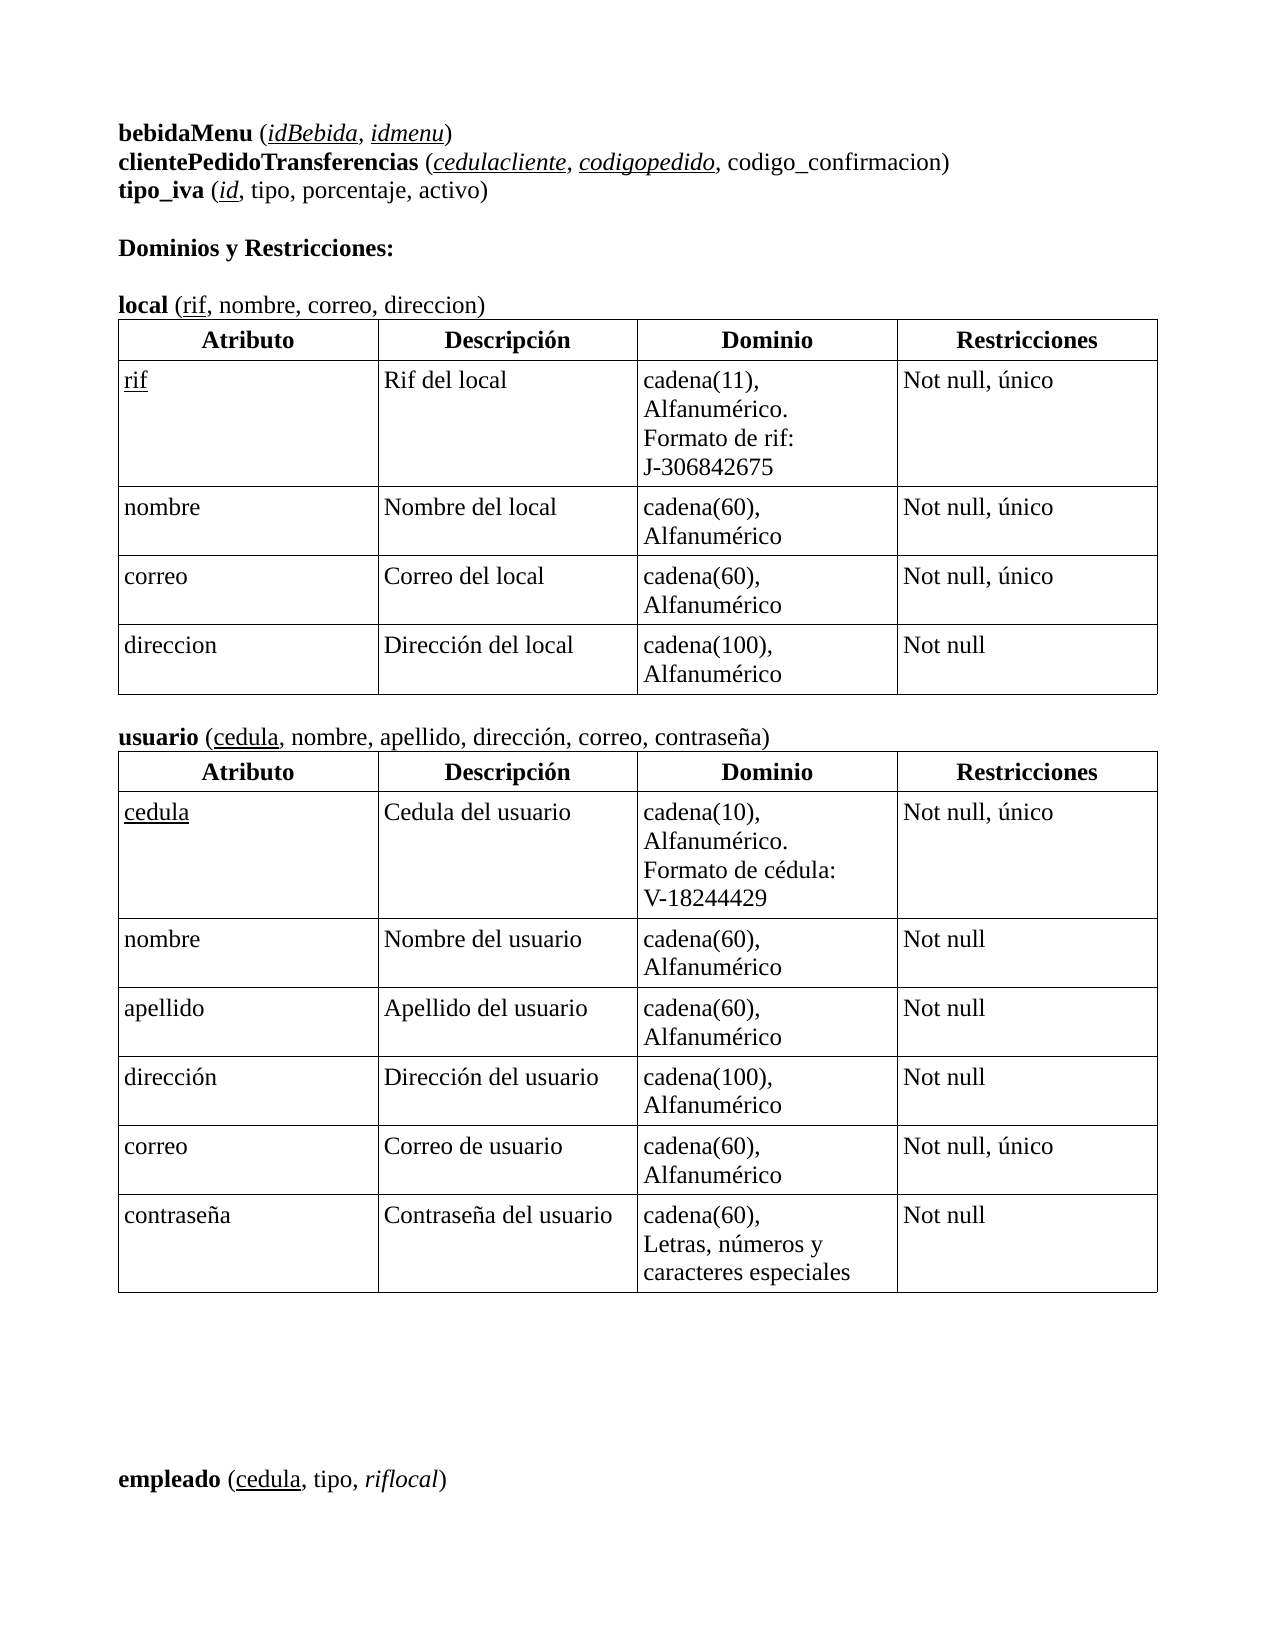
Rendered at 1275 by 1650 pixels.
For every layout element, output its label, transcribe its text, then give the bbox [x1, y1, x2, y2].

table_cell Not null, único [898, 361, 1157, 486]
table_cell direccion [119, 625, 378, 693]
text empleado (cedula, tipo, riflocal) [118, 1464, 1157, 1493]
table_cell Correo del local [379, 556, 637, 624]
table_cell rif [119, 361, 378, 486]
table_header Atributo [119, 752, 378, 791]
text local (rif, nombre, correo, direccion) [118, 291, 1157, 319]
table_cell cadena(60), Alfanumérico [638, 487, 897, 555]
table_cell cadena(100), Alfanumérico [638, 625, 897, 693]
table_header Restricciones [898, 320, 1157, 360]
text bebidaMenu (idBebida, idmenu) [118, 118, 1157, 147]
table_cell cadena(60), Letras, números y caracteres especiales [638, 1195, 897, 1292]
table_cell cadena(60), Alfanumérico [638, 1126, 897, 1194]
table_cell cadena(11), Alfanumérico. Formato de rif: J-306842675 [638, 361, 897, 486]
table_cell cedula [119, 792, 378, 918]
table_cell apellido [119, 988, 378, 1056]
text usuario (cedula, nombre, apellido, dirección, correo, contraseña) [118, 722, 1157, 751]
table_cell cadena(10), Alfanumérico. Formato de cédula: V-18244429 [638, 792, 897, 918]
table_cell correo [119, 1126, 378, 1194]
table_header Descripción [379, 752, 637, 791]
text clientePedidoTransferencias (cedulacliente, codigopedido, codigo_confirmacion) [118, 147, 1157, 176]
table_cell Rif del local [379, 361, 637, 486]
table_cell Apellido del usuario [379, 988, 637, 1056]
table_cell contraseña [119, 1195, 378, 1292]
table_cell Not null, único [898, 556, 1157, 624]
table_cell cadena(60), Alfanumérico [638, 556, 897, 624]
table_cell nombre [119, 487, 378, 555]
table_cell cadena(60), Alfanumérico [638, 919, 897, 987]
table_cell Not null [898, 919, 1157, 987]
table_cell Cedula del usuario [379, 792, 637, 918]
table_cell cadena(100), Alfanumérico [638, 1057, 897, 1125]
table_cell Not null, único [898, 792, 1157, 918]
table_cell Not null [898, 1195, 1157, 1292]
table_cell Nombre del usuario [379, 919, 637, 987]
table_cell Not null [898, 625, 1157, 693]
table_cell cadena(60), Alfanumérico [638, 988, 897, 1056]
table_cell Contraseña del usuario [379, 1195, 637, 1292]
table_header Atributo [119, 320, 378, 360]
table_cell Correo de usuario [379, 1126, 637, 1194]
table_header Descripción [379, 320, 637, 360]
table_cell nombre [119, 919, 378, 987]
table_cell Not null, único [898, 1126, 1157, 1194]
table_cell Not null [898, 988, 1157, 1056]
table_cell Dirección del local [379, 625, 637, 693]
table_cell Dirección del usuario [379, 1057, 637, 1125]
text tipo_iva (id, tipo, porcentaje, activo) [118, 176, 1157, 204]
text Dominios y Restricciones: [118, 233, 1157, 262]
table_header Restricciones [898, 752, 1157, 791]
table_cell Not null, único [898, 487, 1157, 555]
table_header Dominio [638, 752, 897, 791]
table_cell dirección [119, 1057, 378, 1125]
table_cell Not null [898, 1057, 1157, 1125]
table_header Dominio [638, 320, 897, 360]
table_cell correo [119, 556, 378, 624]
table_cell Nombre del local [379, 487, 637, 555]
